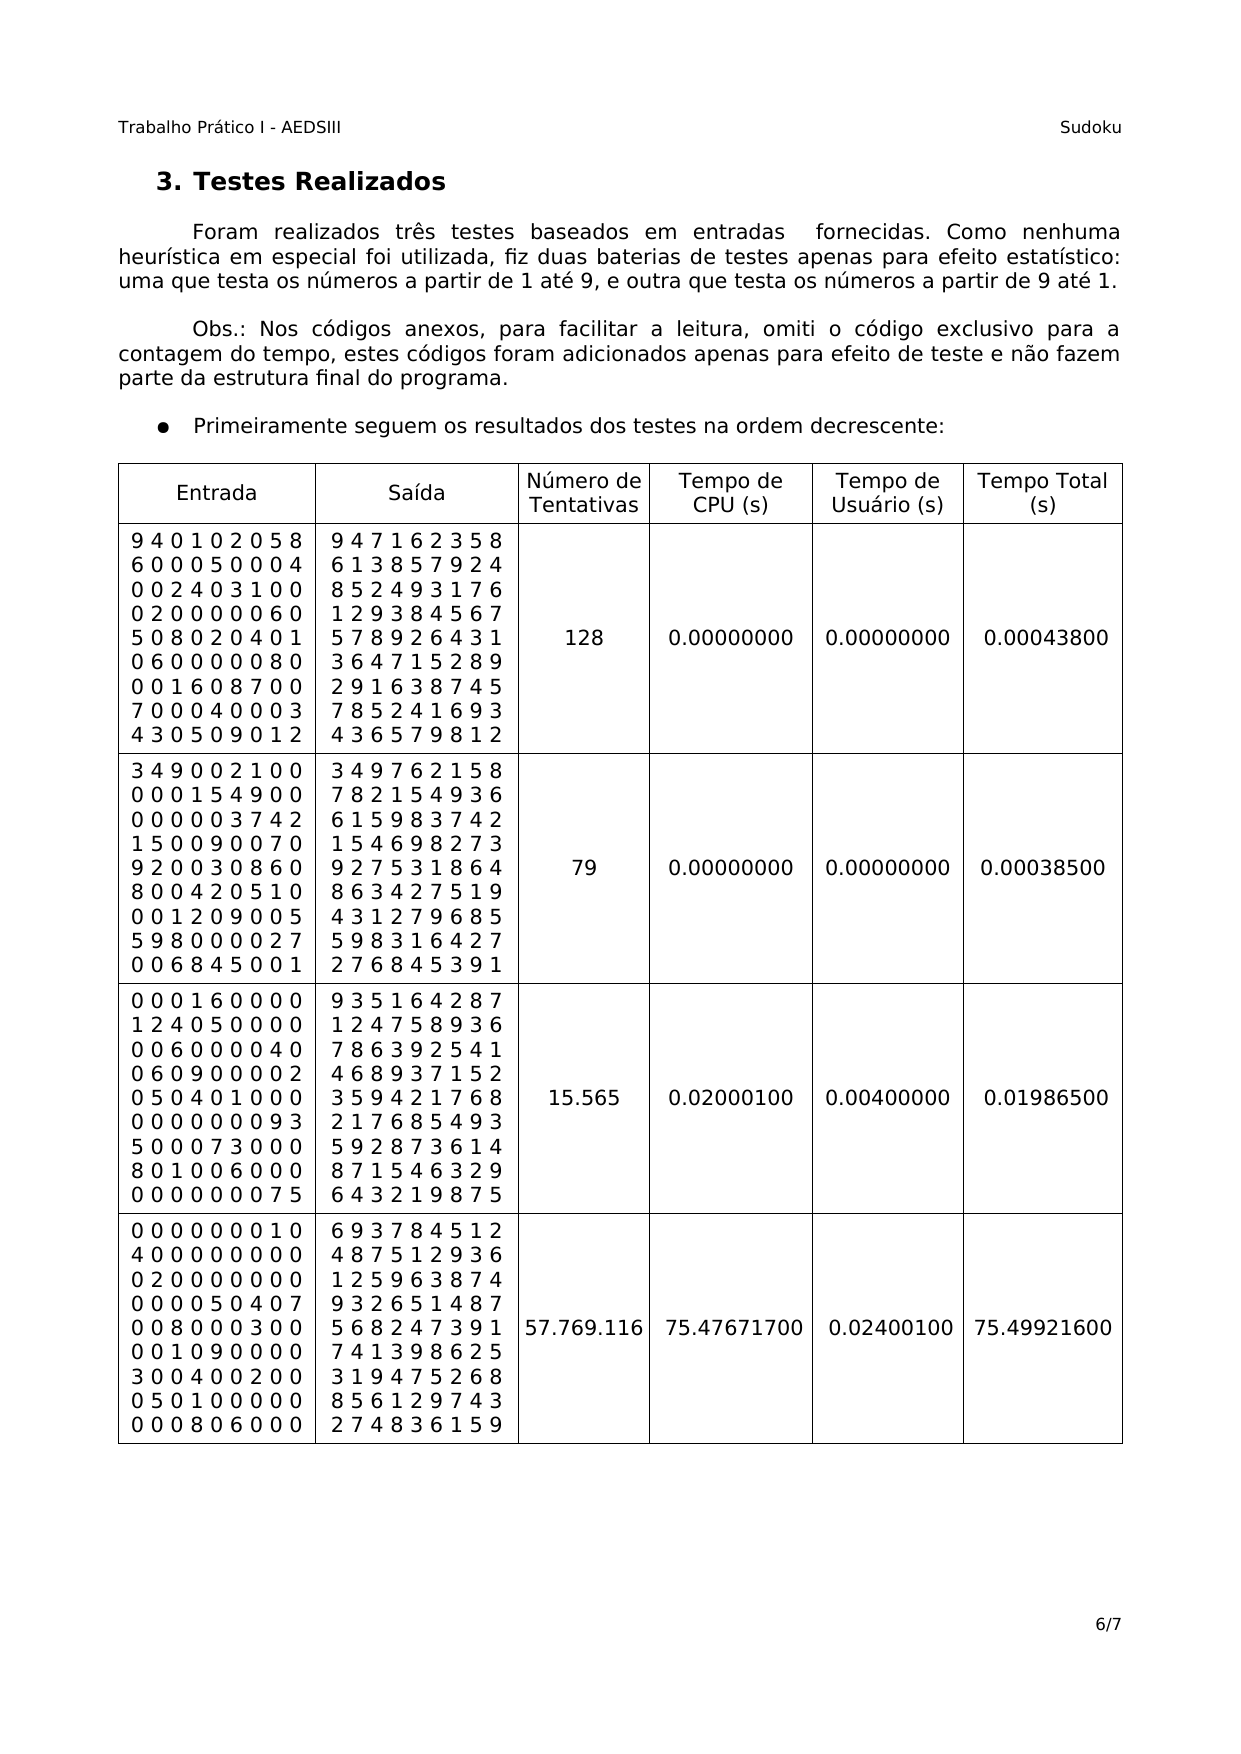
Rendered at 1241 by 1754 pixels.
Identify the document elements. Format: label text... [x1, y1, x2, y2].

table_cell 79 [519, 754, 649, 983]
text Foram realizados três testes baseados em entradas fornecidas. Como nenhuma heurística em especial foi utilizada, fiz duas baterias de testes apenas para efeito estatístico: uma que testa os números a partir de 1 até 9, e outra que testa os números a partir de 9 até 1. [118, 220, 1122, 293]
table_cell 0.02400100 [813, 1214, 963, 1443]
table_cell 0.00400000 [813, 984, 963, 1213]
table_cell 0 0 0 1 6 0 0 0 0 1 2 4 0 5 0 0 0 0 0 0 6 0 0 0 0 4 0 0 6 0 9 0 0 0 0 2 0 5 0 4 0 1 0 0 0 0 0 0 0 0 0 0 9 3 5 0 0 0 7 3 0 0 0 8 0 1 0 0 6 0 0 0 0 0 0 0 0 0 0 7 5 [119, 984, 315, 1213]
table_cell 0.00000000 [650, 524, 812, 753]
table_header Saída [316, 464, 518, 523]
table_cell 0.00000000 [813, 754, 963, 983]
table_cell 9 3 5 1 6 4 2 8 7 1 2 4 7 5 8 9 3 6 7 8 6 3 9 2 5 4 1 4 6 8 9 3 7 1 5 2 3 5 9 4 2 1 7 6 8 2 1 7 6 8 5 4 9 3 5 9 2 8 7 3 6 1 4 8 7 1 5 4 6 3 2 9 6 4 3 2 1 9 8 7 5 [316, 984, 518, 1213]
table_header Tempo de Usuário (s) [813, 464, 963, 523]
table_cell 6 9 3 7 8 4 5 1 2 4 8 7 5 1 2 9 3 6 1 2 5 9 6 3 8 7 4 9 3 2 6 5 1 4 8 7 5 6 8 2 4 7 3 9 1 7 4 1 3 9 8 6 2 5 3 1 9 4 7 5 2 6 8 8 5 6 1 2 9 7 4 3 2 7 4 8 3 6 1 5 9 [316, 1214, 518, 1443]
list Testes Realizados [156, 167, 1122, 196]
table_header Entrada [119, 464, 315, 523]
table_cell 0.00000000 [650, 754, 812, 983]
table_cell 128 [519, 524, 649, 753]
table_cell 75.47671700 [650, 1214, 812, 1443]
table_cell 0 0 0 0 0 0 0 1 0 4 0 0 0 0 0 0 0 0 0 2 0 0 0 0 0 0 0 0 0 0 0 5 0 4 0 7 0 0 8 0 0 0 3 0 0 0 0 1 0 9 0 0 0 0 3 0 0 4 0 0 2 0 0 0 5 0 1 0 0 0 0 0 0 0 0 8 0 6 0 0 0 [119, 1214, 315, 1443]
table_cell 3 4 9 0 0 2 1 0 0 0 0 0 1 5 4 9 0 0 0 0 0 0 0 3 7 4 2 1 5 0 0 9 0 0 7 0 9 2 0 0 3 0 8 6 0 8 0 0 4 2 0 5 1 0 0 0 1 2 0 9 0 0 5 5 9 8 0 0 0 0 2 7 0 0 6 8 4 5 0 0 1 [119, 754, 315, 983]
table_cell 0.00000000 [813, 524, 963, 753]
table_cell 0.01986500 [964, 984, 1122, 1213]
table_cell 15.565 [519, 984, 649, 1213]
table_header Tempo Total (s) [964, 464, 1122, 523]
table_cell 9 4 0 1 0 2 0 5 8 6 0 0 0 5 0 0 0 4 0 0 2 4 0 3 1 0 0 0 2 0 0 0 0 0 6 0 5 0 8 0 2 0 4 0 1 0 6 0 0 0 0 0 8 0 0 0 1 6 0 8 7 0 0 7 0 0 0 4 0 0 0 3 4 3 0 5 0 9 0 1 2 [119, 524, 315, 753]
table_cell 0.02000100 [650, 984, 812, 1213]
table_cell 3 4 9 7 6 2 1 5 8 7 8 2 1 5 4 9 3 6 6 1 5 9 8 3 7 4 2 1 5 4 6 9 8 2 7 3 9 2 7 5 3 1 8 6 4 8 6 3 4 2 7 5 1 9 4 3 1 2 7 9 6 8 5 5 9 8 3 1 6 4 2 7 2 7 6 8 4 5 3 9 1 [316, 754, 518, 983]
table_header Tempo de CPU (s) [650, 464, 812, 523]
table_cell 0.00038500 [964, 754, 1122, 983]
table_cell 0.00043800 [964, 524, 1122, 753]
table_header Número de Tentativas [519, 464, 649, 523]
text Obs.: Nos códigos anexos, para facilitar a leitura, omiti o código exclusivo para a contagem do tempo, estes códigos foram adicionados apenas para efeito de teste e não fazem parte da estrutura final do programa. [118, 317, 1122, 390]
table_cell 9 4 7 1 6 2 3 5 8 6 1 3 8 5 7 9 2 4 8 5 2 4 9 3 1 7 6 1 2 9 3 8 4 5 6 7 5 7 8 9 2 6 4 3 1 3 6 4 7 1 5 2 8 9 2 9 1 6 3 8 7 4 5 7 8 5 2 4 1 6 9 3 4 3 6 5 7 9 8 1 2 [316, 524, 518, 753]
table_cell 75.49921600 [964, 1214, 1122, 1443]
list Primeiramente seguem os resultados dos testes na ordem decrescente: [156, 414, 1122, 439]
table_cell 57.769.116 [519, 1214, 649, 1443]
